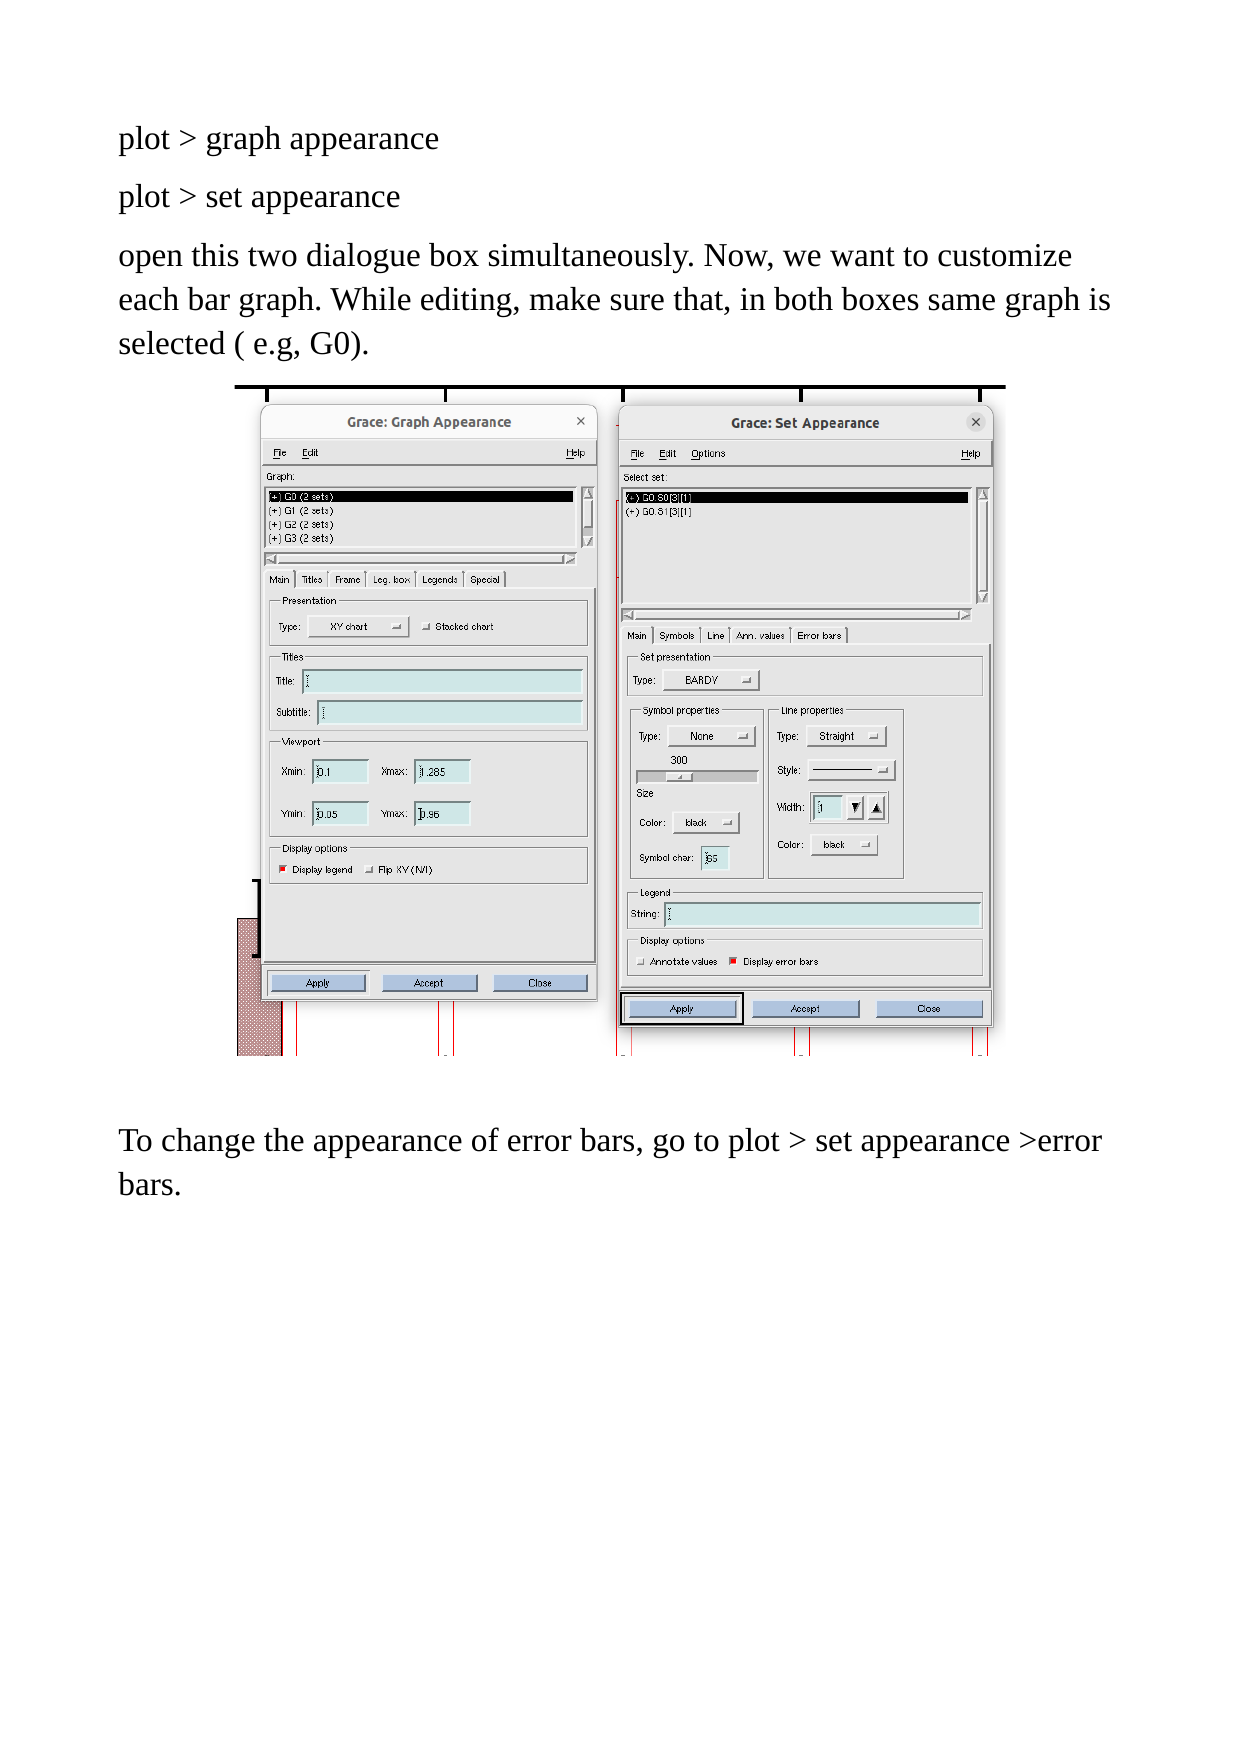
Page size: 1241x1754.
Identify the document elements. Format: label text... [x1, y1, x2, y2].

text open this two dialogue box simultaneously. Now, we want to customize each bar graph. While editing, make sure that, in both boxes same graph is selected ( e.g, G0). [118, 235, 1122, 362]
text To change the appearance of error bars, go to plot > set appearance >error bars. [118, 1120, 1122, 1202]
text plot > set appearance [118, 177, 1122, 215]
text plot > graph appearance [118, 118, 1122, 156]
picture [234, 382, 1006, 1056]
